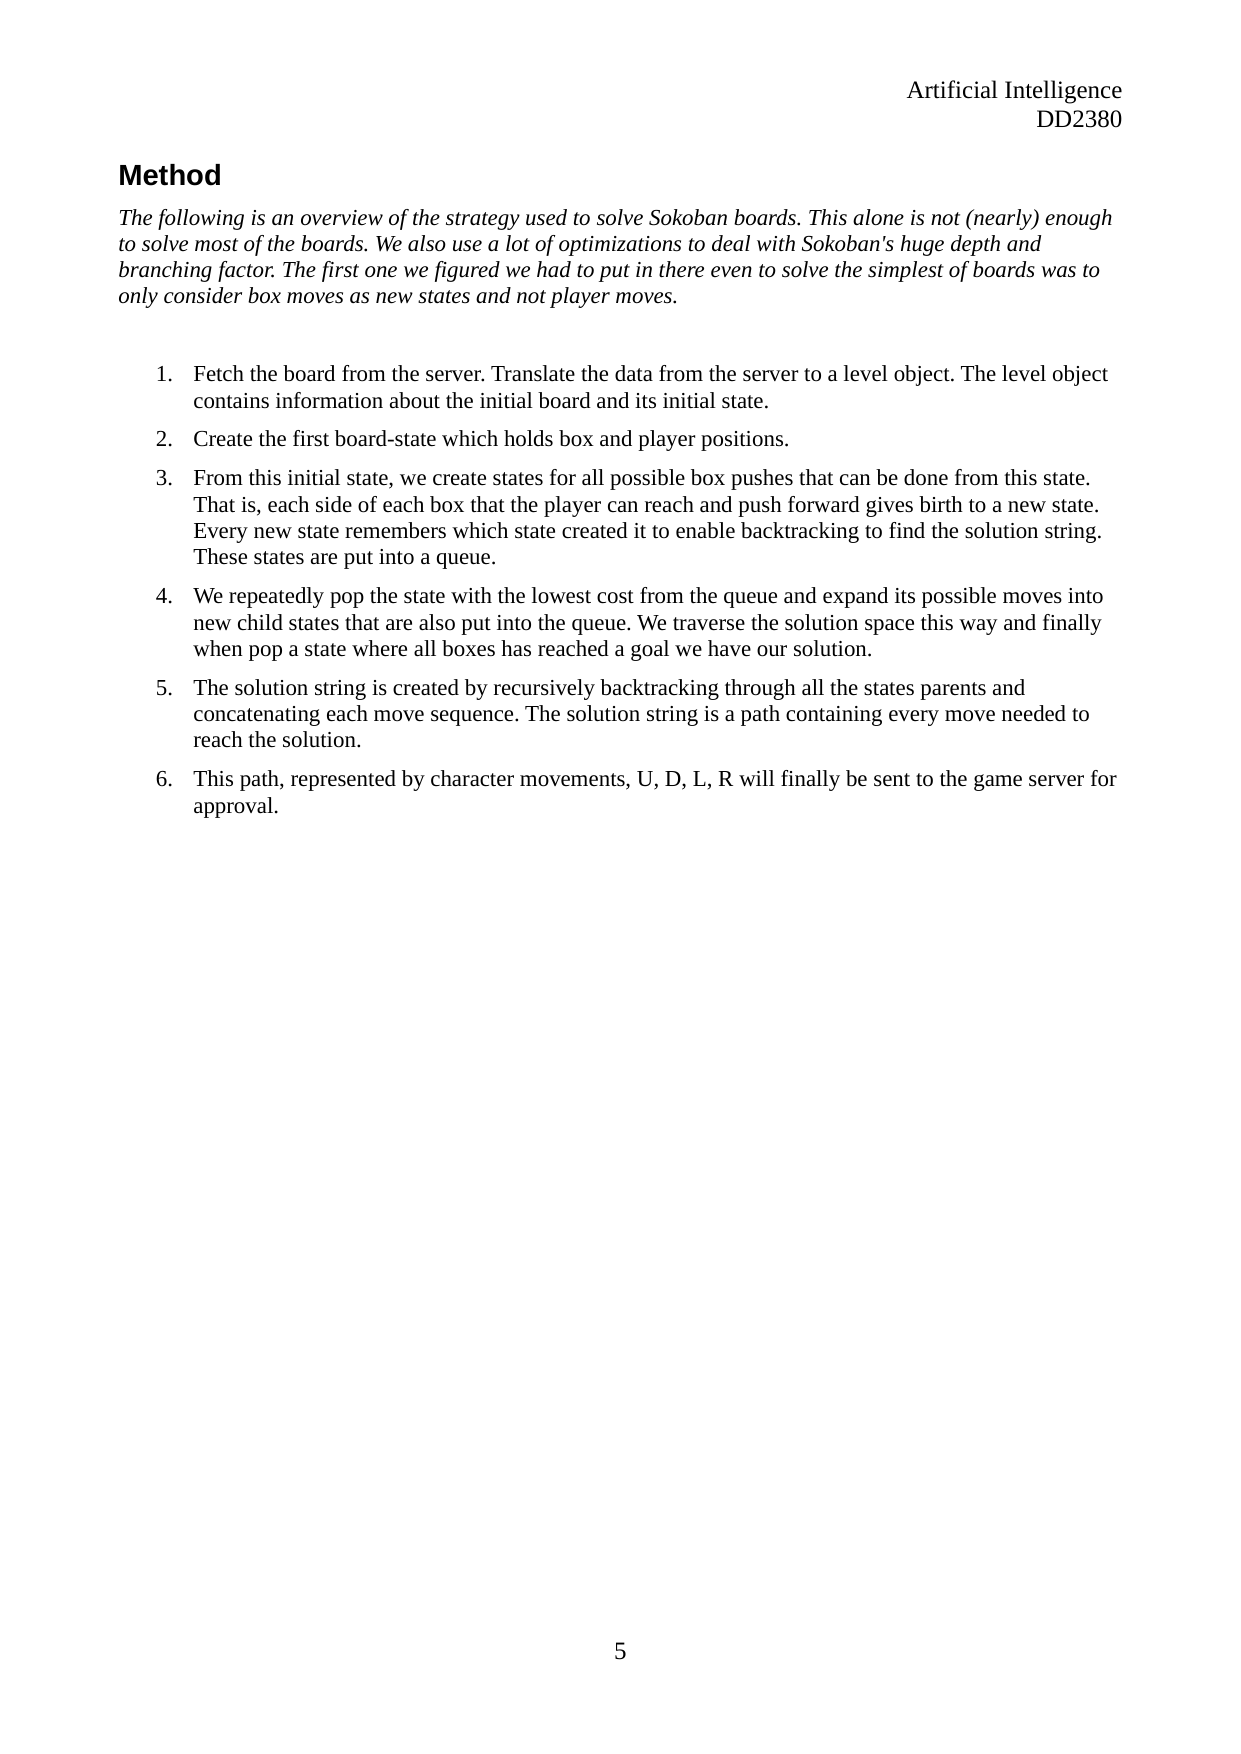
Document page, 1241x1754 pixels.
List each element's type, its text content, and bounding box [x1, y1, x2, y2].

list This path, represented by character movements, U, D, L, R will finally be sent to the game server for approval. [156, 765, 1122, 818]
list We repeatedly pop the state with the lowest cost from the queue and expand its possible moves into new child states that are also put into the queue. We traverse the solution space this way and finally when pop a state where all boxes has reached a goal we have our solution. [156, 582, 1122, 661]
list From this initial state, we create states for all possible box pushes that can be done from this state. That is, each side of each box that the player can reach and push forward gives birth to a new state. Every new state remembers which state created it to enable backtracking to find the solution string. These states are put into a queue. [156, 464, 1122, 570]
list Fetch the board from the server. Translate the data from the server to a level object. The level object contains information about the initial board and its initial state. [156, 360, 1122, 413]
list Create the first board-state which holds box and player positions. [156, 426, 1122, 452]
list The solution string is created by recursively backtracking through all the states parents and concatenating each move sequence. The solution string is a path containing every move needed to reach the solution. [156, 674, 1122, 753]
subtitle Method [118, 157, 1122, 191]
text The following is an overview of the strategy used to solve Sokoban boards. This alone is not (nearly) enough to solve most of the boards. We also use a lot of optimizations to deal with Sokoban's huge depth and branching factor. The first one we figured we had to put in there even to solve the simplest of boards was to only consider box moves as new states and not player moves. [118, 203, 1122, 309]
